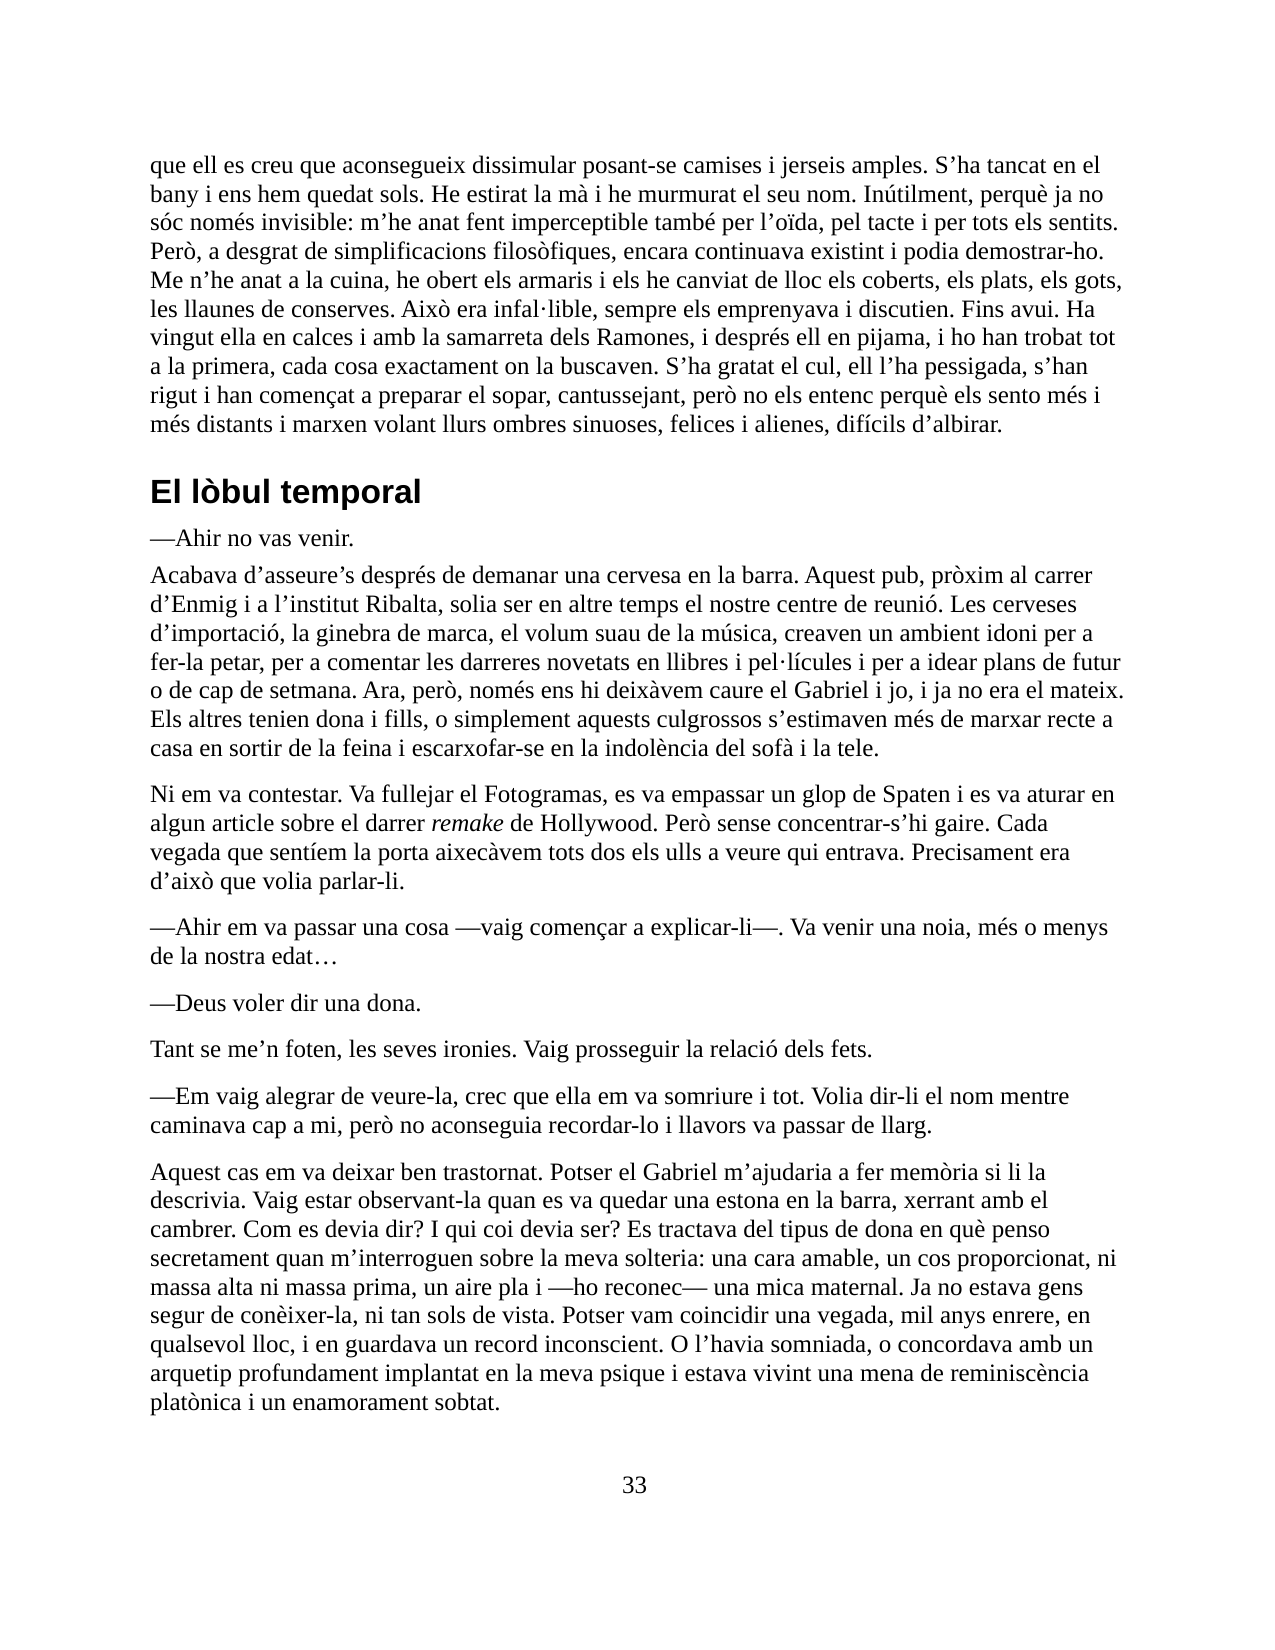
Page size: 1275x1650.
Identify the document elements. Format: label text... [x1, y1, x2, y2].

subtitle El lòbul temporal [150, 471, 1125, 510]
text Tant se me’n foten, les seves ironies. Vaig prosseguir la relació dels fets. [150, 1034, 1125, 1063]
text que ell es creu que aconsegueix dissimular posant-se camises i jerseis amples. S’ha tancat en el bany i ens hem quedat sols. He estirat la mà i he murmurat el seu nom. Inútilment, perquè ja no sóc només invisible: m’he anat fent imperceptible també per l’oïda, pel tacte i per tots els sentits. Però, a desgrat de simplificacions filosòfiques, encara continuava existint i podia demostrar-ho. Me n’he anat a la cuina, he obert els armaris i els he canviat de lloc els coberts, els plats, els gots, les llaunes de conserves. Això era infal·lible, sempre els emprenyava i discutien. Fins avui. Ha vingut ella en calces i amb la samarreta dels Ramones, i després ell en pijama, i ho han trobat tot a la primera, cada cosa exactament on la buscaven. S’ha gratat el cul, ell l’ha pessigada, s’han rigut i han començat a preparar el sopar, cantussejant, però no els entenc perquè els sento més i més distants i marxen volant llurs ombres sinuoses, felices i alienes, difícils d’albirar. [150, 150, 1125, 437]
text Ni em va contestar. Va fullejar el Fotogramas, es va empassar un glop de Spaten i es va aturar en algun article sobre el darrer remake de Hollywood. Però sense concentrar-s’hi gaire. Cada vegada que sentíem la porta aixecàvem tots dos els ulls a veure qui entrava. Precisament era d’això que volia parlar-li. [150, 779, 1125, 894]
text —Ahir em va passar una cosa —vaig començar a explicar-li—. Va venir una noia, més o menys de la nostra edat… [150, 912, 1125, 970]
text —Deus voler dir una dona. [150, 988, 1125, 1017]
text Aquest cas em va deixar ben trastornat. Potser el Gabriel m’ajudaria a fer memòria si li la descrivia. Vaig estar observant-la quan es va quedar una estona en la barra, xerrant amb el cambrer. Com es devia dir? I qui coi devia ser? Es tractava del tipus de dona en què penso secretament quan m’interroguen sobre la meva solteria: una cara amable, un cos proporcionat, ni massa alta ni massa prima, un aire pla i —ho reconec— una mica maternal. Ja no estava gens segur de conèixer-la, ni tan sols de vista. Potser vam coincidir una vegada, mil anys enrere, en qualsevol lloc, i en guardava un record inconscient. O l’havia somniada, o concordava amb un arquetip profundament implantat en la meva psique i estava vivint una mena de reminiscència platònica i un enamorament sobtat. [150, 1157, 1125, 1415]
text —Em vaig alegrar de veure-la, crec que ella em va somriure i tot. Volia dir-li el nom mentre caminava cap a mi, però no aconseguia recordar-lo i llavors va passar de llarg. [150, 1081, 1125, 1139]
text Acabava d’asseure’s després de demanar una cervesa en la barra. Aquest pub, pròxim al carrer d’Enmig i a l’institut Ribalta, solia ser en altre temps el nostre centre de reunió. Les cerveses d’importació, la ginebra de marca, el volum suau de la música, creaven un ambient idoni per a fer-la petar, per a comentar les darreres novetats en llibres i pel·lícules i per a idear plans de futur o de cap de setmana. Ara, però, només ens hi deixàvem caure el Gabriel i jo, i ja no era el mateix. Els altres tenien dona i fills, o simplement aquests culgrossos s’estimaven més de marxar recte a casa en sortir de la feina i escarxofar-se en la indolència del sofà i la tele. [150, 560, 1125, 762]
text —Ahir no vas venir. [150, 523, 1125, 551]
